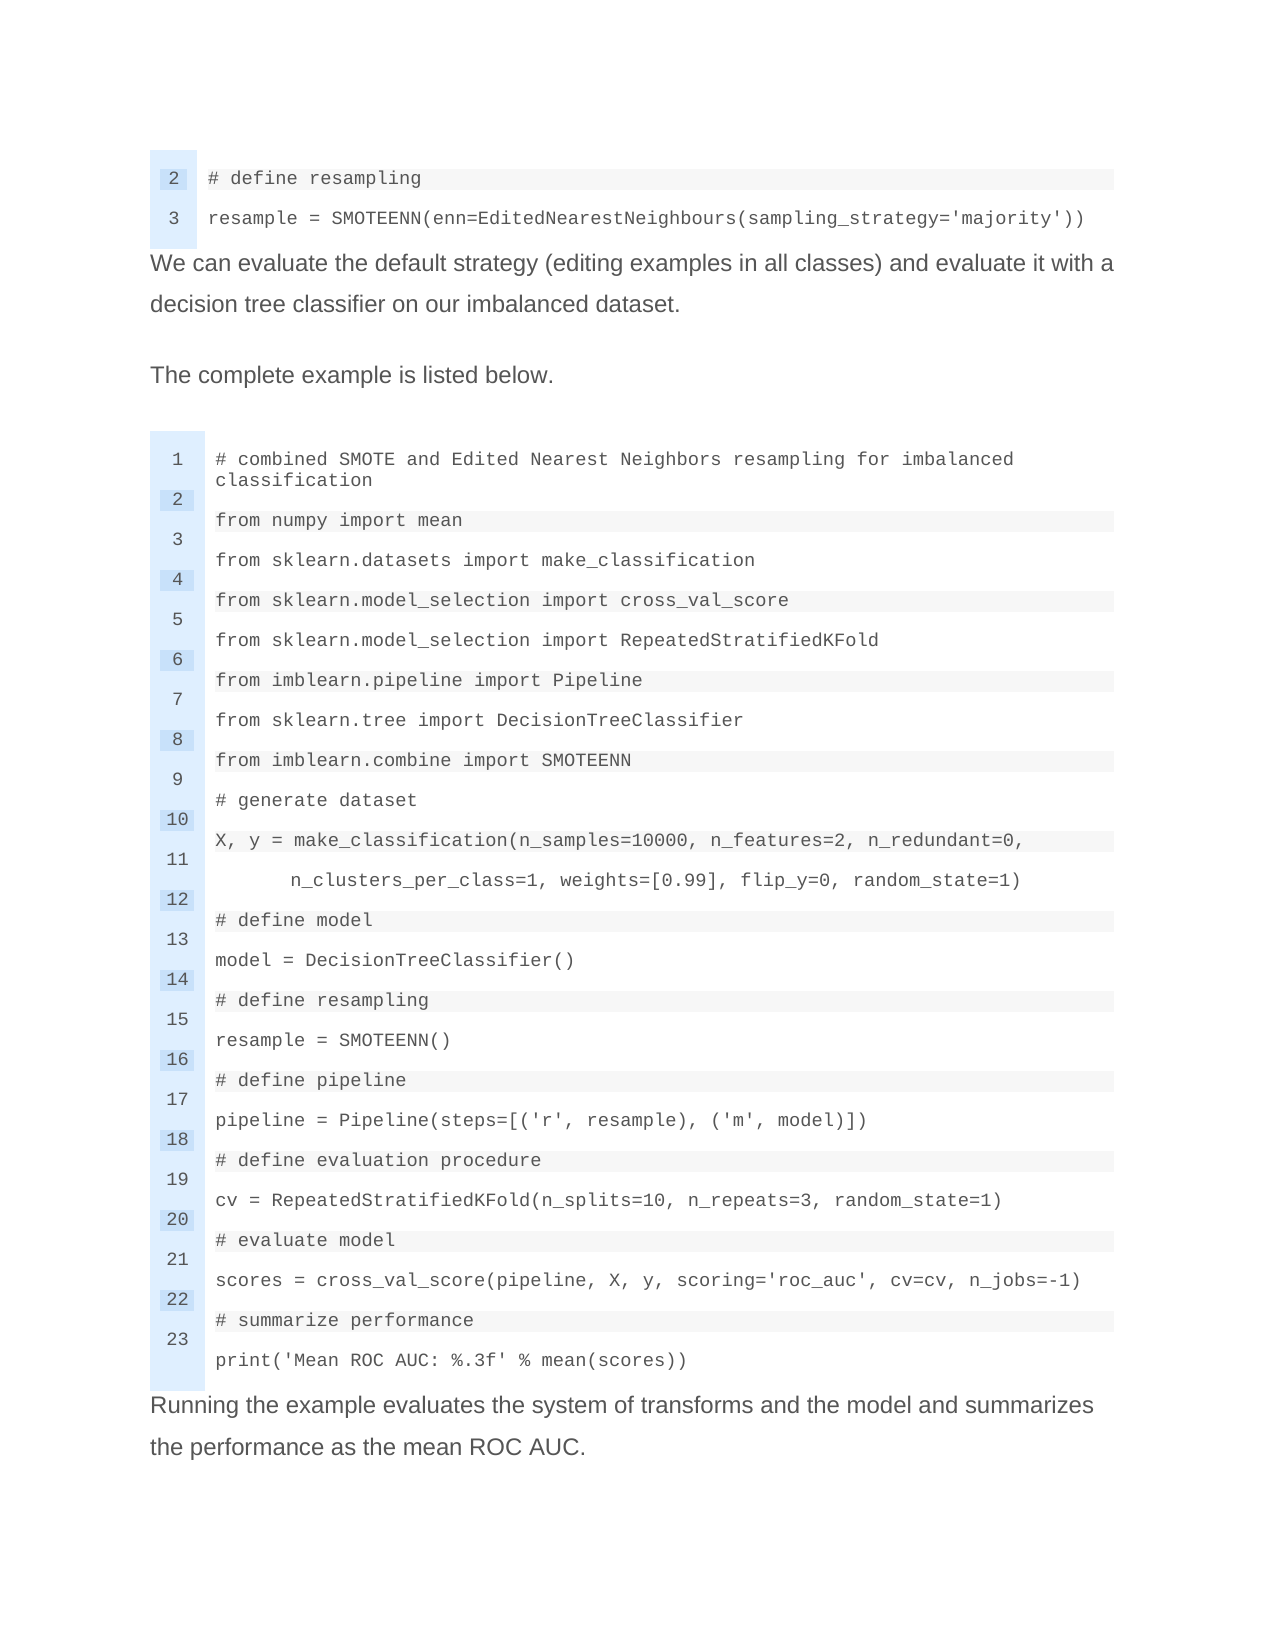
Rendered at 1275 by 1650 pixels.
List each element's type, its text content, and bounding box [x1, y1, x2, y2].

text The complete example is listed below. [150, 361, 1125, 388]
table_header 1 2 3 4 5 6 7 8 9 10 11 12 13 14 15 16 17 18 19 20 21 22 23 [150, 431, 205, 1391]
table_header # combined SMOTE and Edited Nearest Neighbors resampling for imbalanced classification from numpy import mean from sklearn.datasets import make_classification from sklearn.model_selection import cross_val_score from sklearn.model_selection import RepeatedStratifiedKFold from imblearn.pipeline import Pipeline from sklearn.tree import DecisionTreeClassifier from imblearn.combine import SMOTEENN # generate dataset X, y = make_classification(n_samples=10000, n_features=2, n_redundant=0, n_clusters_per_class=1, weights=[0.99], flip_y=0, random_state=1) # define model model = DecisionTreeClassifier() # define resampling resample = SMOTEENN() # define pipeline pipeline = Pipeline(steps=[('r', resample), ('m', model)]) # define evaluation procedure cv = RepeatedStratifiedKFold(n_splits=10, n_repeats=3, random_state=1) # evaluate model scores = cross_val_score(pipeline, X, y, scoring='roc_auc', cv=cv, n_jobs=-1) # summarize performance print('Mean ROC AUC: %.3f' % mean(scores)) [205, 431, 1125, 1391]
text We can evaluate the default strategy (editing examples in all classes) and evaluate it with a decision tree classifier on our imbalanced dataset. [150, 249, 1125, 318]
text Running the example evaluates the system of transforms and the model and summarizes the performance as the mean ROC AUC. [150, 1391, 1125, 1460]
table_header # define resampling resample = SMOTEENN(enn=EditedNearestNeighbours(sampling_strategy='majority')) [197, 150, 1125, 249]
table_header 2 3 [150, 150, 197, 249]
